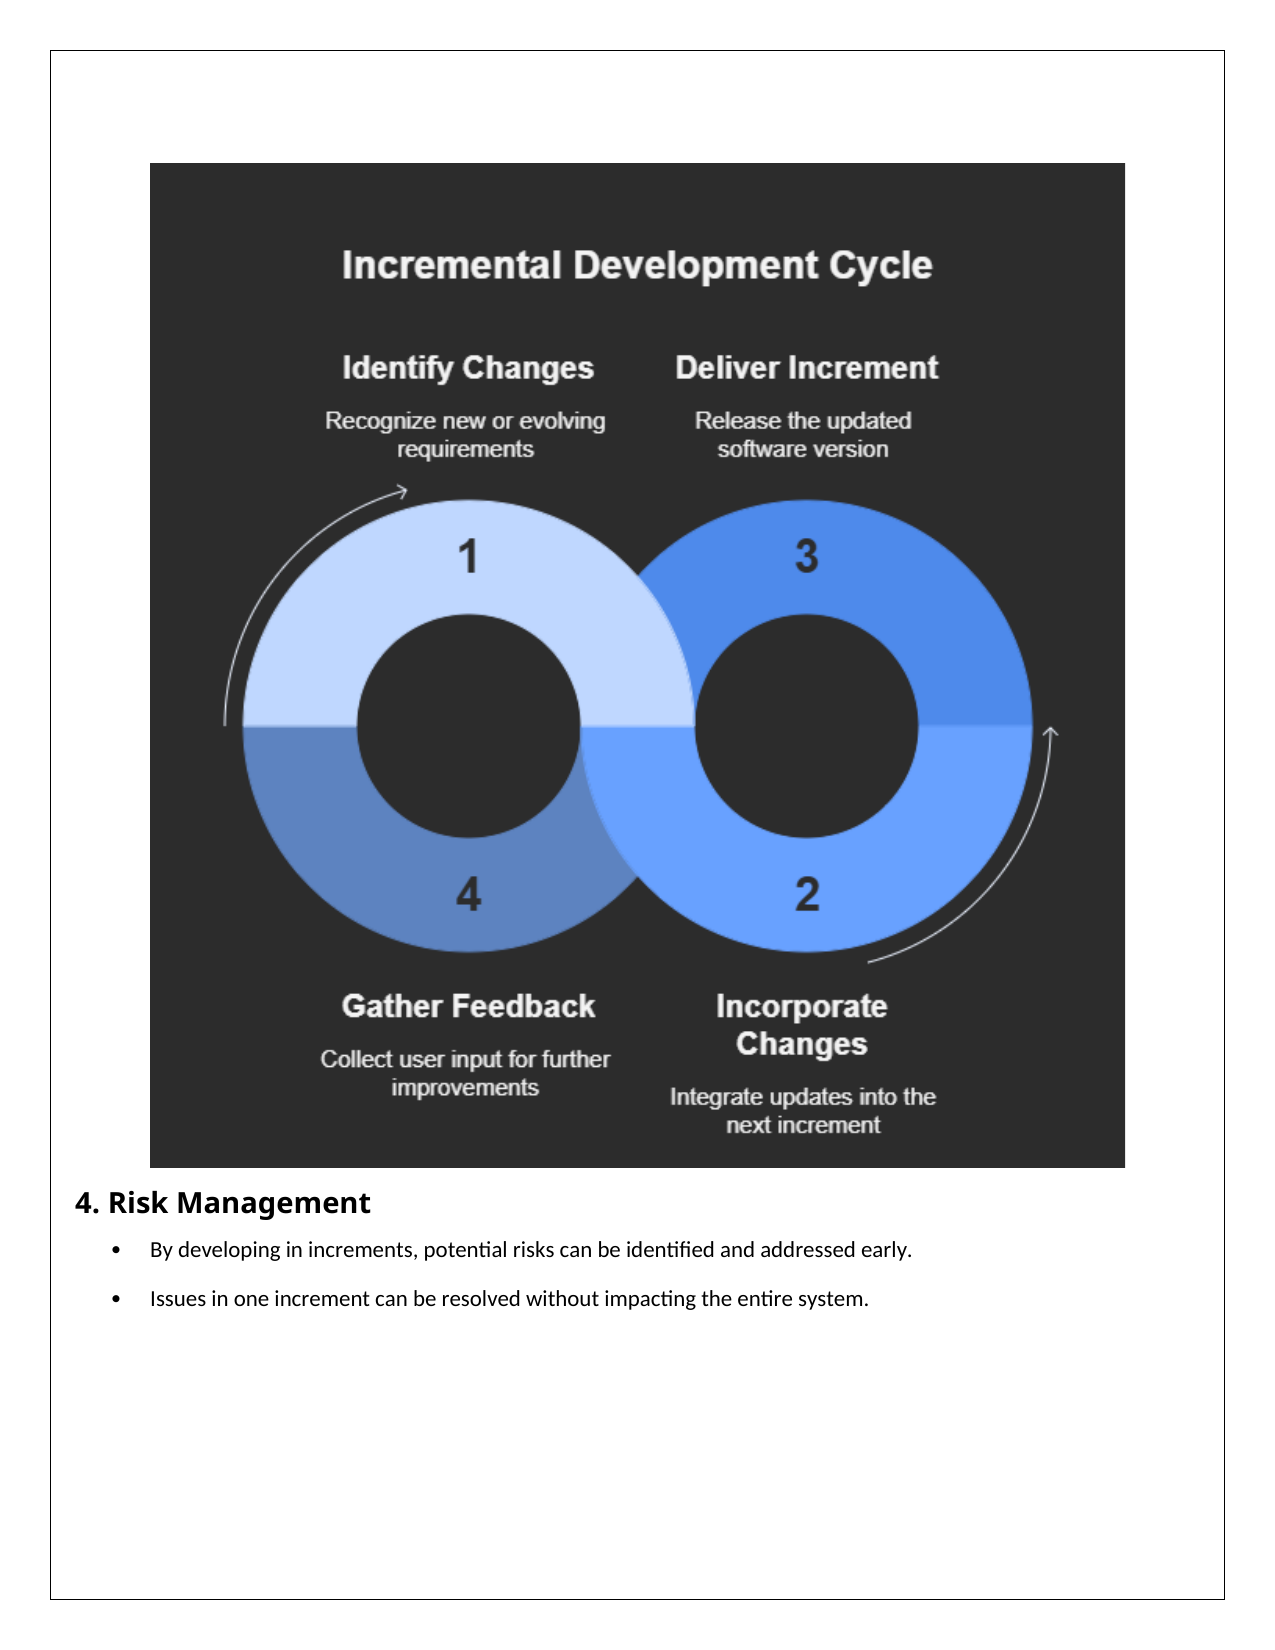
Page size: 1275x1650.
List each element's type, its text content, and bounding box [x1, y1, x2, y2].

list Issues in one increment can be resolved without impacting the entire system. [112, 1284, 1200, 1312]
list By developing in increments, potential risks can be identified and addressed early. [112, 1235, 1200, 1263]
subtitle 4. Risk Management [75, 1182, 1200, 1222]
